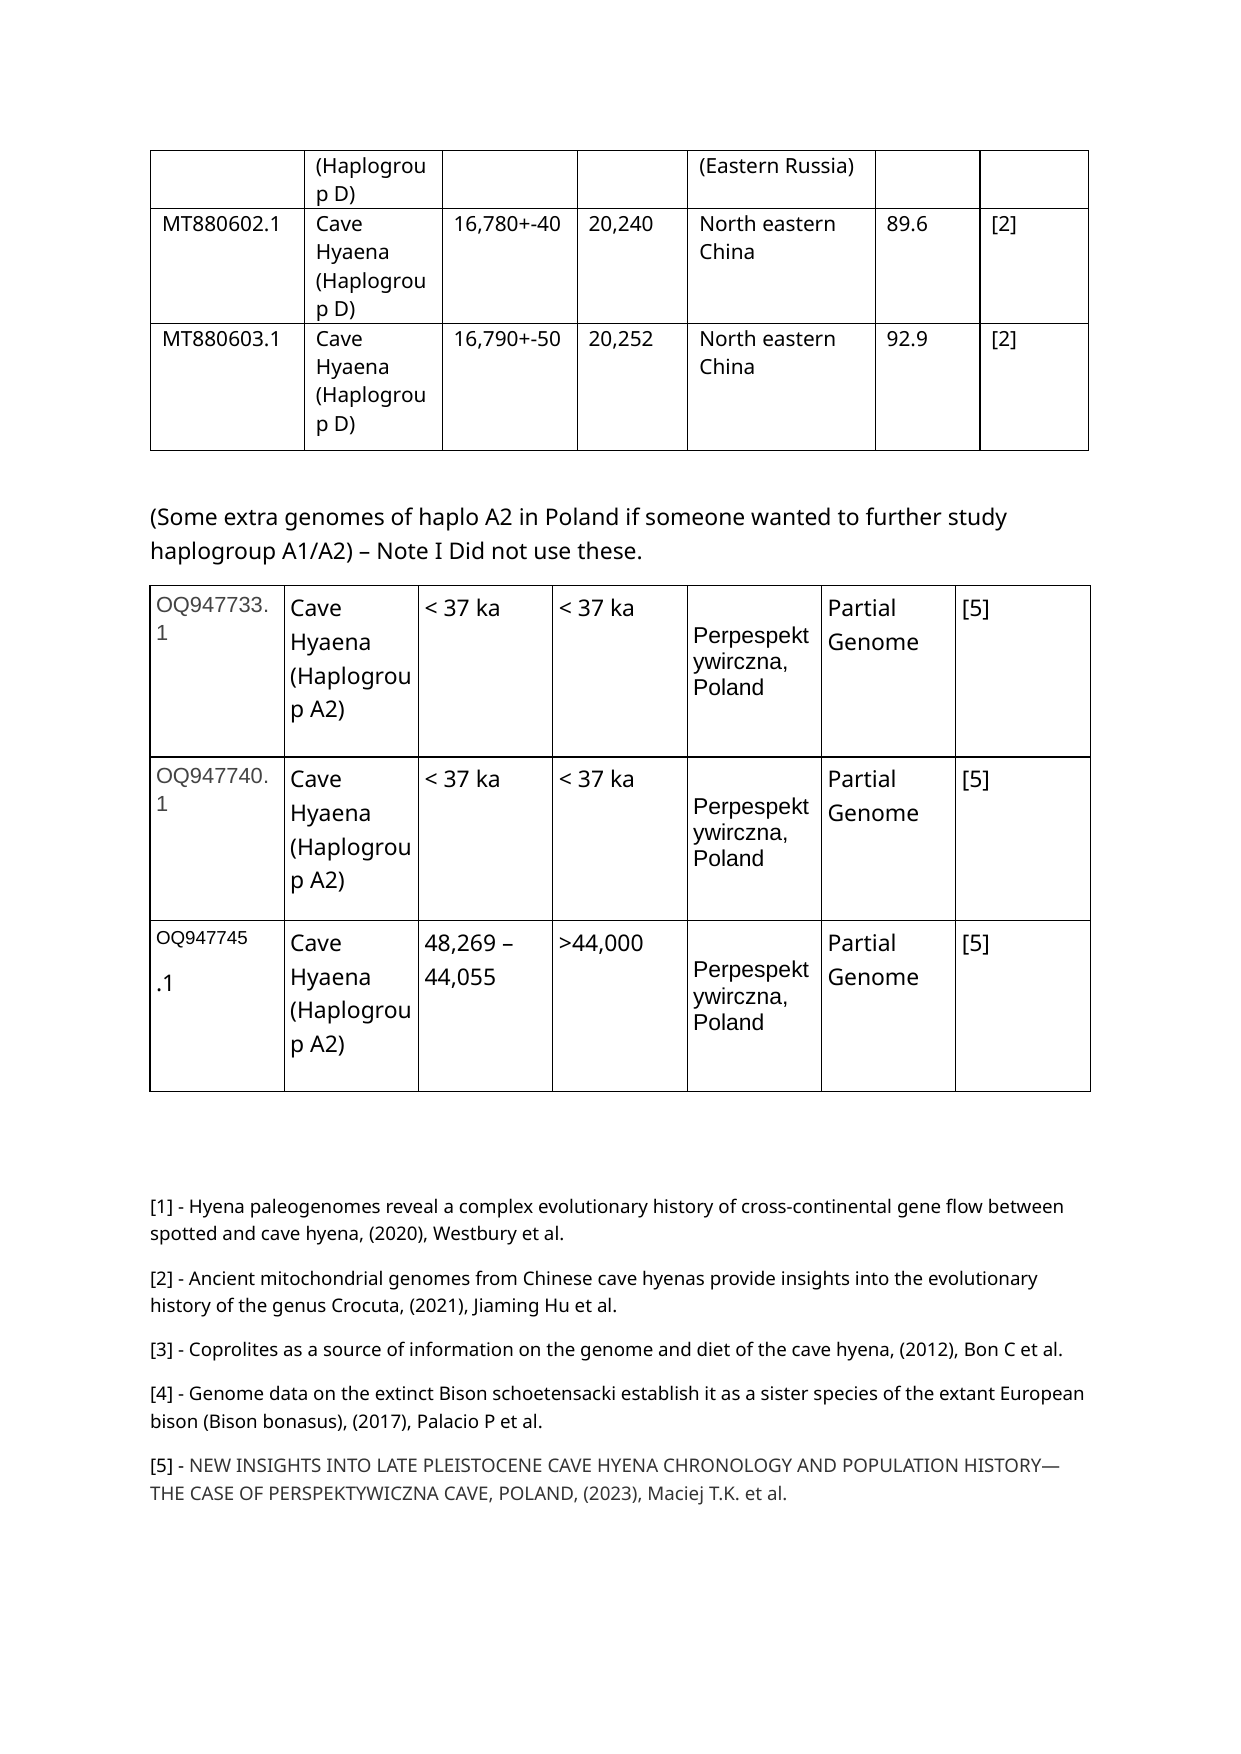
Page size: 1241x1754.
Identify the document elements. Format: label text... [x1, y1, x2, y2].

table_header < 37 ka [553, 586, 687, 756]
text [4] - Genome data on the extinct Bison schoetensacki establish it as a sister species of the extant European bison (Bison bonasus), (2017), Palacio P et al. [150, 1381, 1090, 1434]
table_cell (Haplogroup D) [305, 151, 442, 208]
table_header Perpespektywirczna, Poland [688, 586, 821, 756]
table_cell 89.6 [876, 209, 979, 323]
text [3] - Coprolites as a source of information on the genome and diet of the cave hyena, (2012), Bon C et al. [150, 1336, 1090, 1362]
table_cell [5] [956, 758, 1090, 920]
table_header [5] [956, 586, 1090, 756]
table_cell Partial Genome [822, 758, 955, 920]
table_cell MT880602.1 [151, 209, 304, 323]
text (Some extra genomes of haplo A2 in Poland if someone wanted to further study haplogroup A1/A2) – Note I Did not use these. [150, 501, 1090, 566]
text [1] - Hyena paleogenomes reveal a complex evolutionary history of cross-continental gene flow between spotted and cave hyena, (2020), Westbury et al. [150, 1193, 1090, 1246]
table_cell Perpespektywirczna, Poland [688, 758, 821, 920]
table_cell Cave Hyaena (Haplogroup A2) [285, 758, 418, 920]
table_cell Cave Hyaena (Haplogroup D) [305, 209, 442, 323]
table_cell Cave Hyaena (Haplogroup D) [305, 324, 442, 450]
table_cell North eastern China [688, 209, 875, 323]
table_cell [151, 151, 304, 208]
table_cell [443, 151, 577, 208]
table_cell Cave Hyaena (Haplogroup A2) [285, 921, 418, 1091]
table_header < 37 ka [419, 586, 552, 756]
table_cell [2] [981, 209, 1088, 323]
table_cell < 37 ka [553, 758, 687, 920]
table_header Cave Hyaena (Haplogroup A2) [285, 586, 418, 756]
table_cell 48,269 – 44,055 [419, 921, 552, 1091]
table_cell 16,790+-50 [443, 324, 577, 450]
text [2] - Ancient mitochondrial genomes from Chinese cave hyenas provide insights into the evolutionary history of the genus Crocuta, (2021), Jiaming Hu et al. [150, 1265, 1090, 1318]
table_cell 16,780+-40 [443, 209, 577, 323]
table_cell Perpespektywirczna, Poland [688, 921, 821, 1091]
table_cell MT880603.1 [151, 324, 304, 450]
table_cell [876, 151, 979, 208]
table_cell OQ947740.1 [151, 758, 284, 920]
table_header Partial Genome [822, 586, 955, 756]
table_cell 20,240 [578, 209, 687, 323]
table_cell Partial Genome [822, 921, 955, 1091]
text [5] - NEW INSIGHTS INTO LATE PLEISTOCENE CAVE HYENA CHRONOLOGY AND POPULATION HISTORY—THE CASE OF PERSPEKTYWICZNA CAVE, POLAND, (2023), Maciej T.K. et al. [150, 1452, 1090, 1505]
table_cell [981, 151, 1088, 208]
table_cell 20,252 [578, 324, 687, 450]
table_cell < 37 ka [419, 758, 552, 920]
table_cell North eastern China [688, 324, 875, 450]
table_cell OQ947745 .1 [151, 921, 284, 1091]
table_cell [5] [956, 921, 1090, 1091]
table_cell (Eastern Russia) [688, 151, 875, 208]
table_cell [578, 151, 687, 208]
table_header OQ947733.1 [151, 586, 284, 756]
table_cell 92.9 [876, 324, 979, 450]
table_cell [2] [981, 324, 1088, 450]
table_cell >44,000 [553, 921, 687, 1091]
